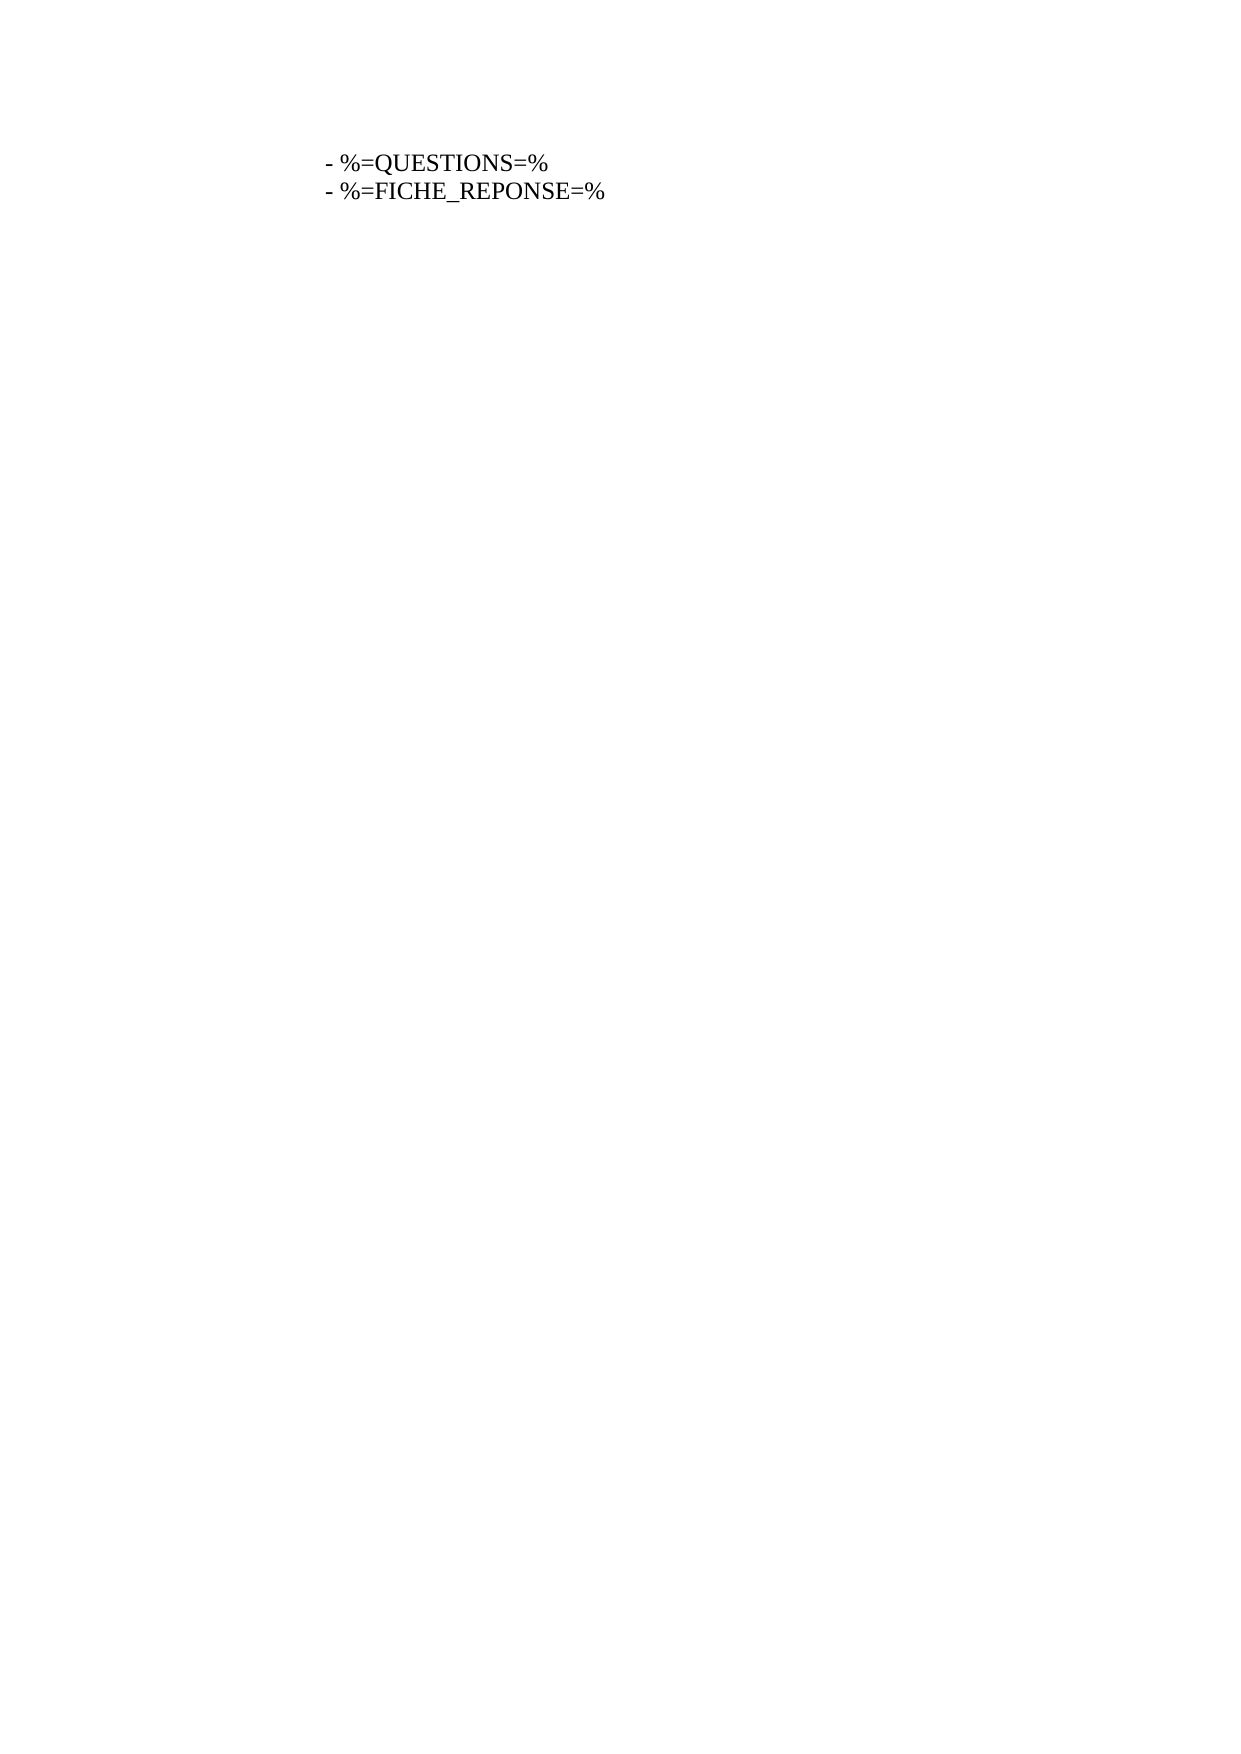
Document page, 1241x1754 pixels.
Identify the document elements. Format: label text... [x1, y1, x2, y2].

text - %=QUESTIONS=% [207, 148, 1122, 176]
text - %=FICHE_REPONSE=% [207, 176, 1122, 205]
